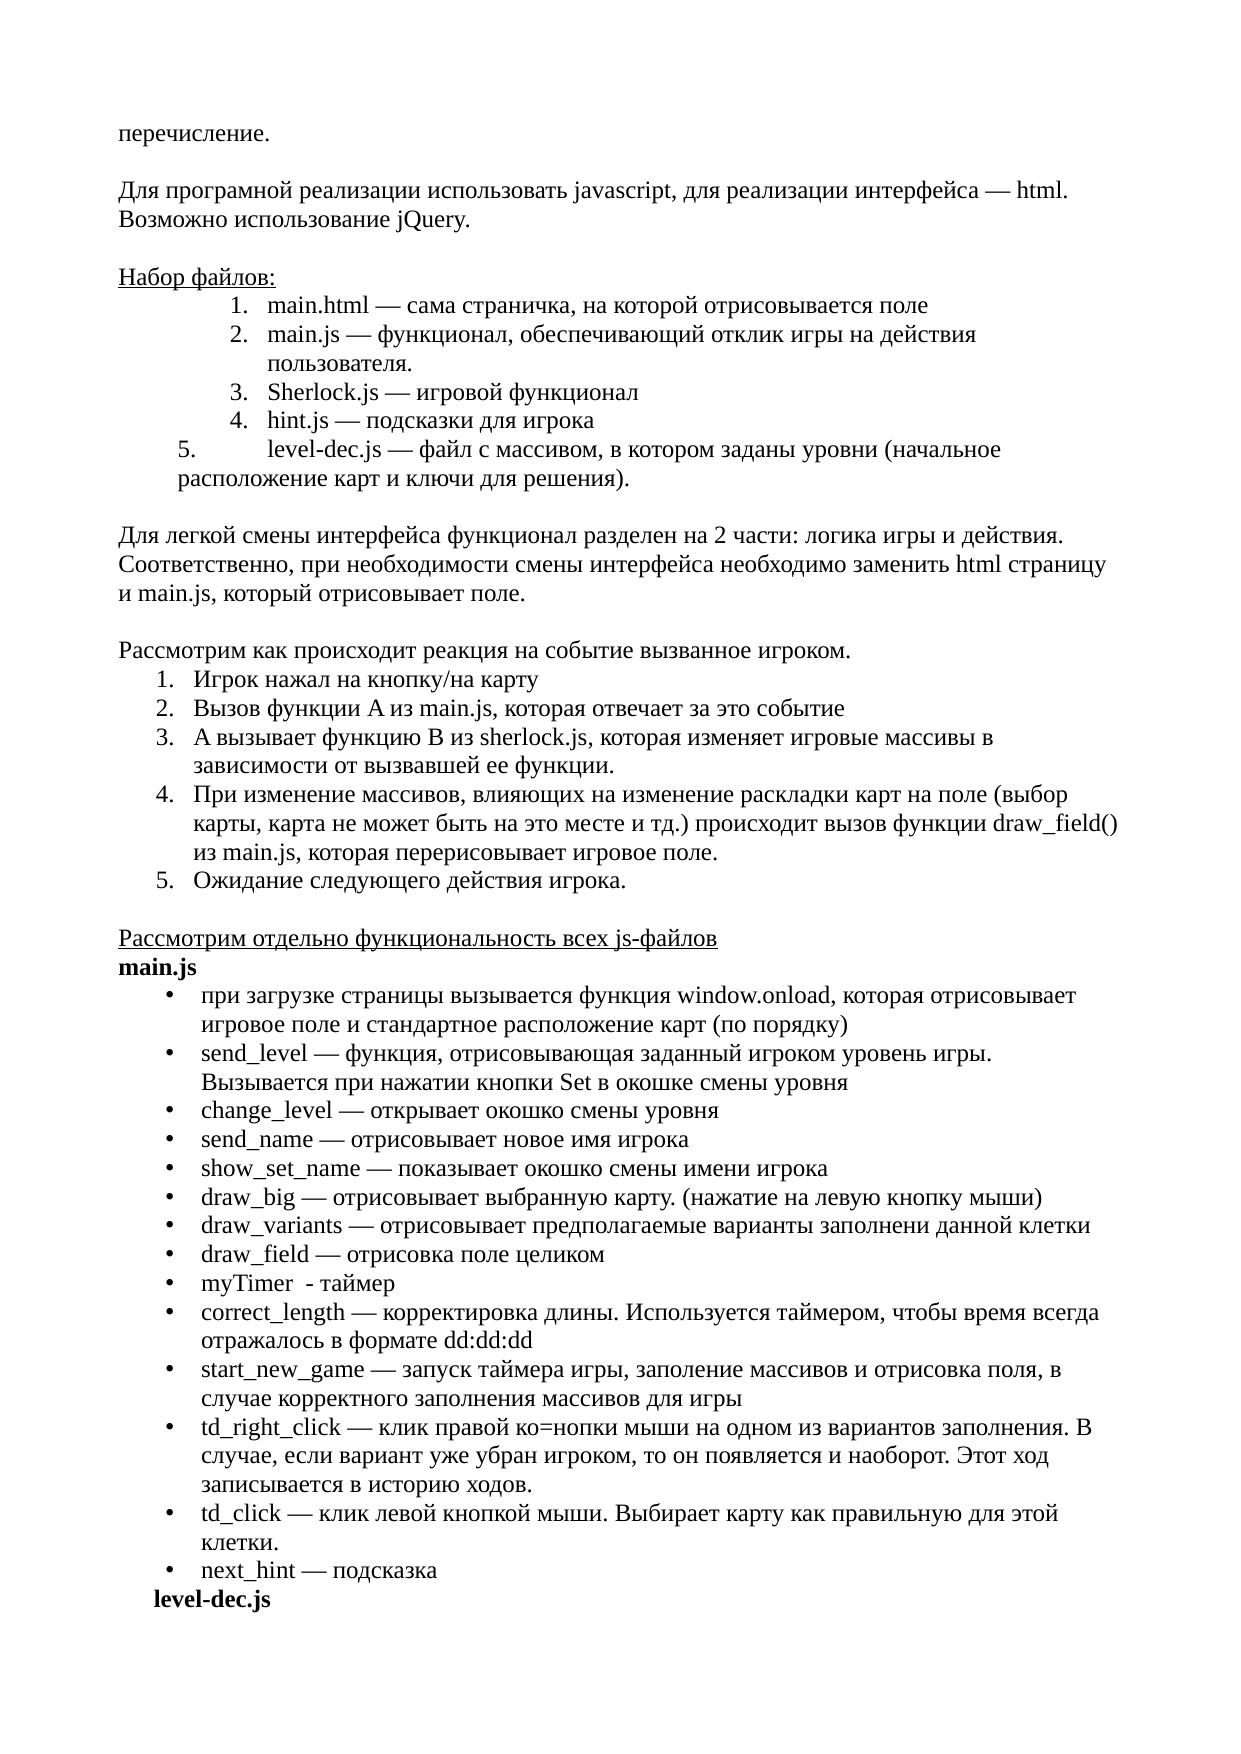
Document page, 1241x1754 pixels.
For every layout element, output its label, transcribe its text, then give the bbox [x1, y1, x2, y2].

list td_right_click — клик правой ко=нопки мыши на одном из вариантов заполнения. В случае, если вариант уже убран игроком, то он появляется и наоборот. Этот ход записывается в историю ходов. [165, 1412, 1122, 1498]
list draw_field — отрисовка поле целиком [165, 1239, 1122, 1268]
list hint.js — подсказки для игрока [229, 406, 1122, 434]
list Вызов функции A из main.js, которая отвечает за это событие [156, 693, 1122, 722]
list td_click — клик левой кнопкой мыши. Выбирает карту как правильную для этой клетки. [165, 1498, 1122, 1556]
text Для легкой смены интерфейса функционал разделен на 2 части: логика игры и действия. Соответственно, при необходимости смены интерфейса необходимо заменить html страницу и main.js, который отрисовывает поле. [118, 521, 1122, 607]
text Набор файлов: [118, 262, 1122, 291]
list myTimer - таймер [165, 1268, 1122, 1297]
list При изменение массивов, влияющих на изменение раскладки карт на поле (выбор карты, карта не может быть на это месте и тд.) происходит вызов функции draw_field() из main.js, которая перерисовывает игровое поле. [156, 779, 1122, 866]
text main.js [118, 952, 1122, 981]
list Игрок нажал на кнопку/на карту [156, 664, 1122, 693]
list draw_big — отрисовывает выбранную карту. (нажатие на левую кнопку мыши) [165, 1182, 1122, 1211]
text Рассмотрим как происходит реакция на событие вызванное игроком. [118, 636, 1122, 664]
list send_level — функция, отрисовывающая заданный игроком уровень игры. Вызывается при нажатии кнопки Set в окошке смены уровня [165, 1038, 1122, 1096]
list change_level — открывает окошко смены уровня [165, 1096, 1122, 1124]
list main.html — сама страничка, на которой отрисовывается поле [229, 291, 1122, 319]
list при загрузке страницы вызывается функция window.onload, которая отрисовывает игровое поле и стандартное расположение карт (по порядку) [165, 981, 1122, 1038]
list correct_length — корректировка длины. Используется таймером, чтобы время всегда отражалось в формате dd:dd:dd [165, 1297, 1122, 1354]
list level-dec.js [118, 1584, 1122, 1613]
list main.js — функционал, обеспечивающий отклик игры на действия пользователя. [229, 319, 1122, 377]
text Для програмной реализации использовать javascript, для реализации интерфейса — html. Возможно использование jQuery. [118, 176, 1122, 233]
list Sherlock.js — игровой функционал [229, 377, 1122, 406]
list next_hint — подсказка [165, 1556, 1122, 1584]
text Рассмотрим отдельно функциональность всех js-файлов [118, 923, 1122, 952]
list start_new_game — запуск таймера игры, заполение массивов и отрисовка поля, в случае корректного заполнения массивов для игры [165, 1354, 1122, 1412]
text перечисление. [118, 118, 1122, 147]
list show_set_name — показывает окошко смены имени игрока [165, 1153, 1122, 1182]
list Ожидание следующего действия игрока. [156, 866, 1122, 894]
list A вызывает функцию B из sherlock.js, которая изменяет игровые массивы в зависимости от вызвавшей ее функции. [156, 722, 1122, 779]
list level-dec.js — файл с массивом, в котором заданы уровни (начальное расположение карт и ключи для решения). [177, 434, 1122, 492]
list send_name — отрисовывает новое имя игрока [165, 1124, 1122, 1153]
list draw_variants — отрисовывает предполагаемые варианты заполнени данной клетки [165, 1211, 1122, 1239]
